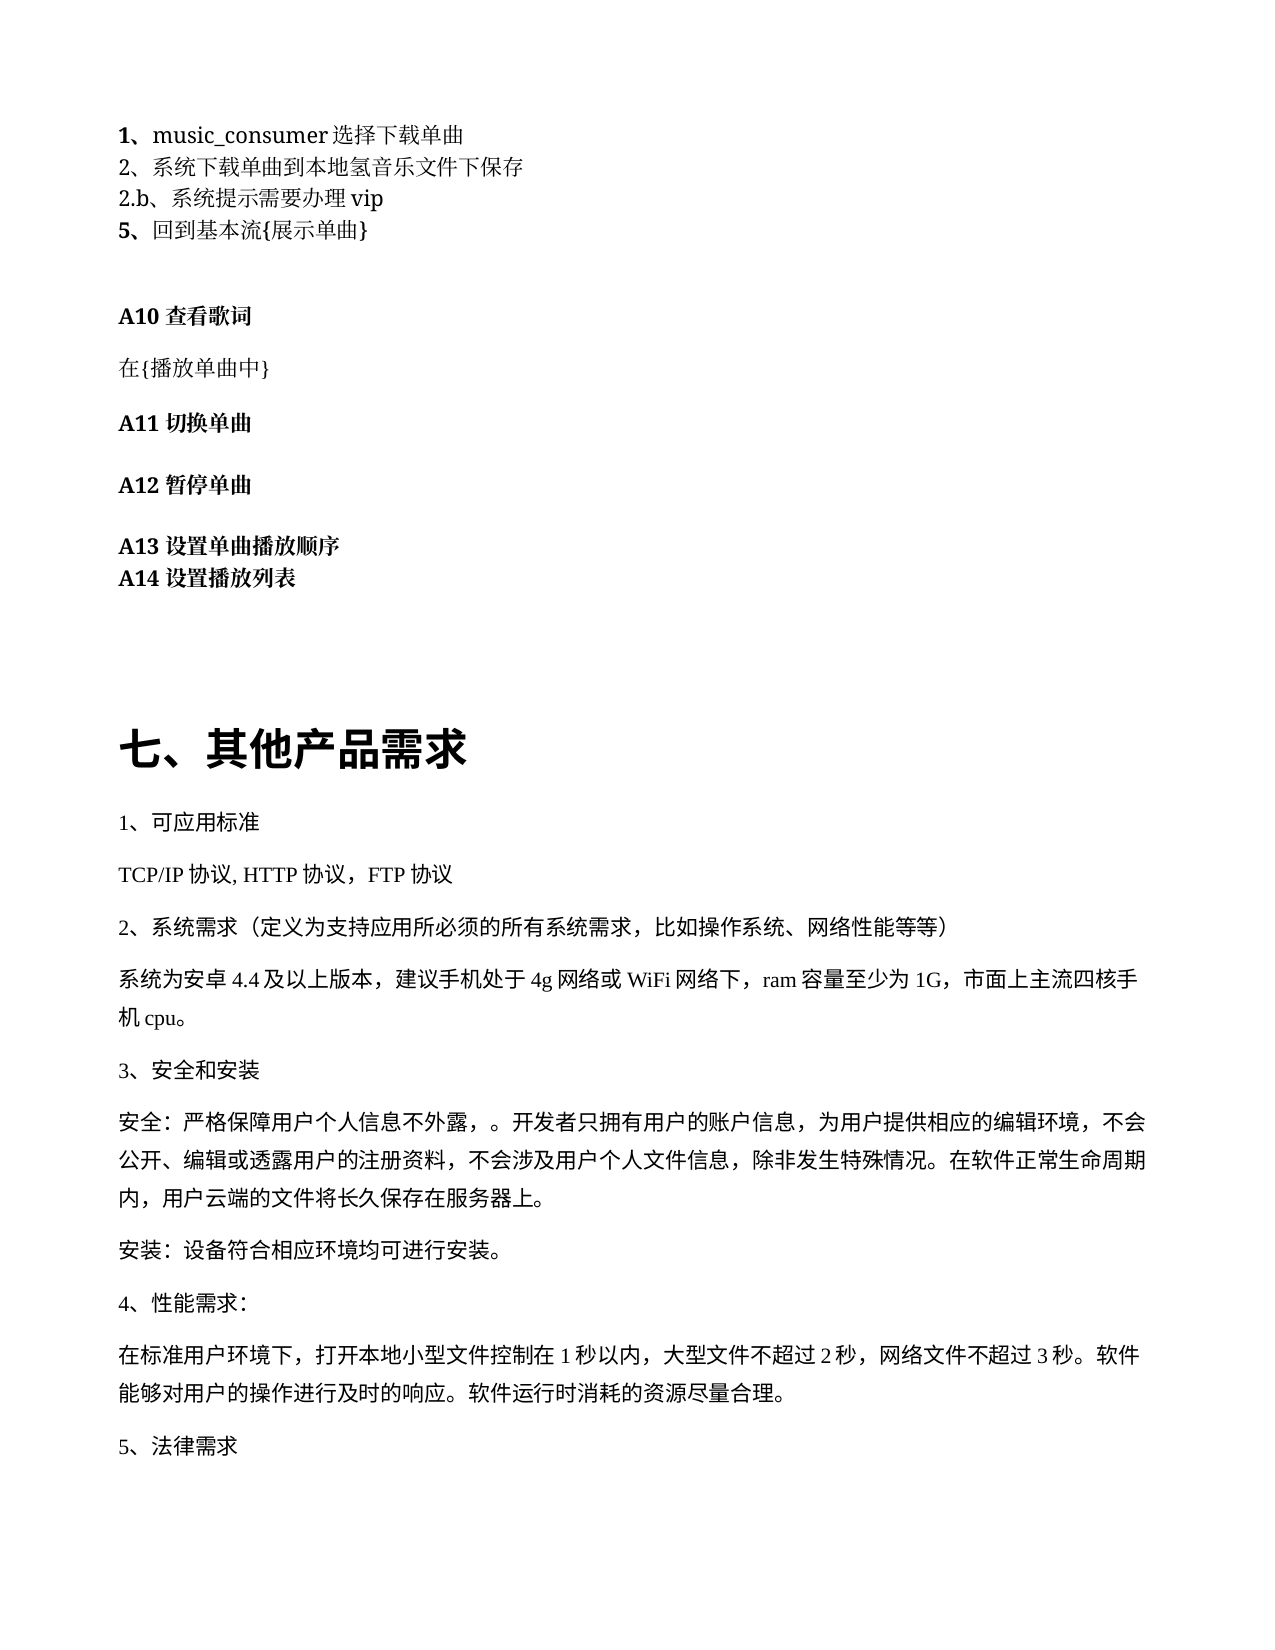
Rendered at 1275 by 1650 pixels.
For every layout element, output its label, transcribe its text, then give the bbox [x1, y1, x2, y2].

text A10 查看歌词 [118, 299, 1157, 331]
text 4、性能需求： [118, 1286, 1157, 1318]
text 5、回到基本流{展示单曲} [118, 213, 1157, 244]
text 安装：设备符合相应环境均可进行安装。 [118, 1233, 1157, 1265]
text 七、其他产品需求 [118, 714, 1157, 777]
text A12 暂停单曲 [118, 468, 1157, 499]
text A14 设置播放列表 [118, 561, 1157, 592]
text 1、music_consumer选择下载单曲 [118, 118, 1157, 150]
text A13 设置单曲播放顺序 [118, 529, 1157, 561]
text 2.b、系统提示需要办理vip [118, 181, 1157, 213]
text 2、系统下载单曲到本地氢音乐文件下保存 [118, 150, 1157, 181]
text 系统为安卓4.4及以上版本，建议手机处于4g网络或WiFi网络下，ram容量至少为1G，市面上主流四核手机cpu。 [118, 962, 1157, 1032]
text A11 切换单曲 [118, 407, 1157, 438]
text TCP/IP协议, HTTP协议，FTP协议 [118, 857, 1157, 889]
text 安全：严格保障用户个人信息不外露，。开发者只拥有用户的账户信息，为用户提供相应的编辑环境，不会公开、编辑或透露用户的注册资料，不会涉及用户个人文件信息，除非发生特殊情况。在软件正常生命周期内，用户云端的文件将长久保存在服务器上。 [118, 1105, 1157, 1213]
text 5、法律需求 [118, 1429, 1157, 1461]
text 在{播放单曲中} [118, 356, 1157, 381]
text 1、可应用标准 [118, 805, 1157, 836]
text 2、系统需求（定义为支持应用所必须的所有系统需求，比如操作系统、网络性能等等） [118, 910, 1157, 941]
text 3、安全和安装 [118, 1053, 1157, 1084]
text 在标准用户环境下，打开本地小型文件控制在1秒以内，大型文件不超过2秒，网络文件不超过3秒。软件能够对用户的操作进行及时的响应。软件运行时消耗的资源尽量合理。 [118, 1338, 1157, 1408]
